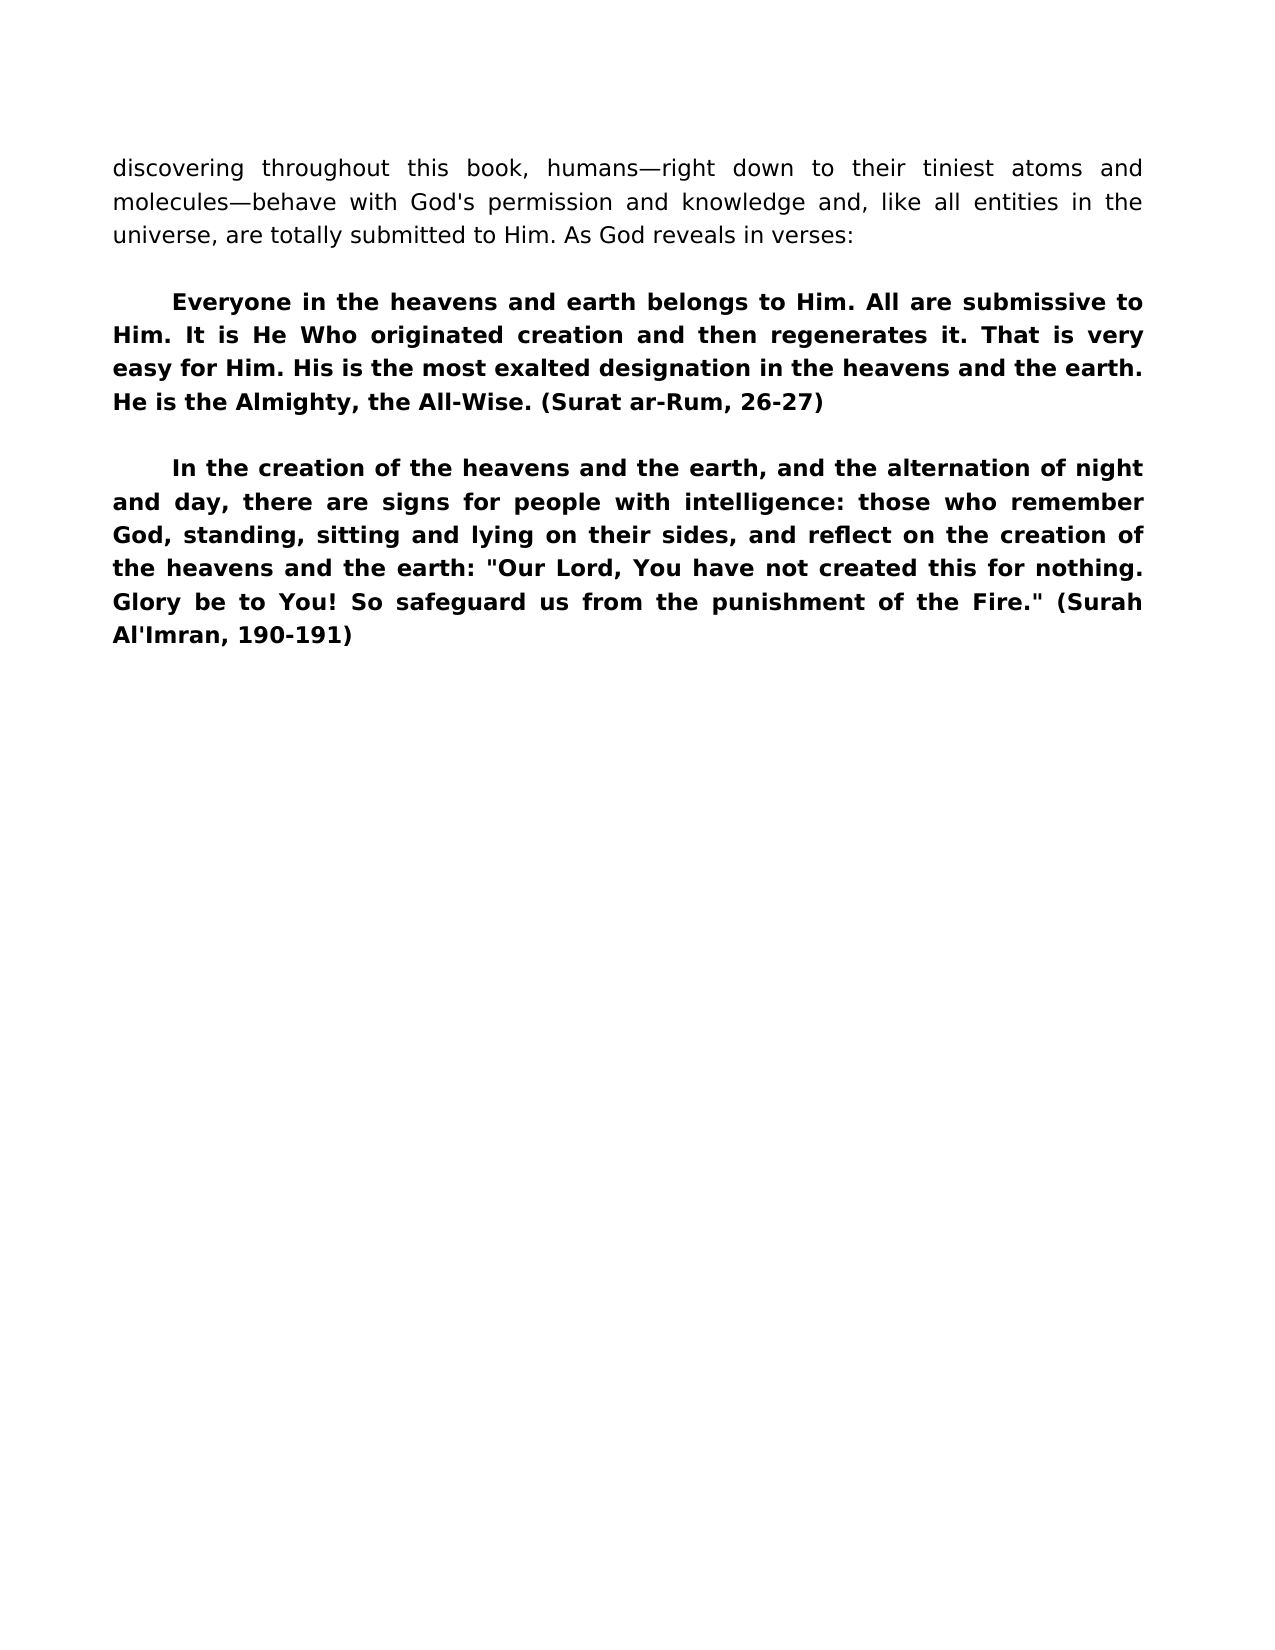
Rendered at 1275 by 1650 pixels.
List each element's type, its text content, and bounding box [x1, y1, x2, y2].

text Everyone in the heavens and earth belongs to Him. All are submissive to Him. It is He Who originated creation and then regenerates it. That is very easy for Him. His is the most exalted designation in the heavens and the earth. He is the Almighty, the All-Wise. (Surat ar-Rum, 26-27) [112, 283, 1145, 417]
text discovering throughout this book, humans—right down to their tiniest atoms and molecules—behave with God's permission and knowledge and, like all entities in the universe, are totally submitted to Him. As God reveals in verses: [112, 150, 1145, 250]
text In the creation of the heavens and the earth, and the alternation of night and day, there are signs for people with intelligence: those who remember God, standing, sitting and lying on their sides, and reflect on the creation of the heavens and the earth: "Our Lord, You have not created this for nothing. Glory be to You! So safeguard us from the punishment of the Fire." (Surah Al'Imran, 190-191) [112, 450, 1145, 650]
